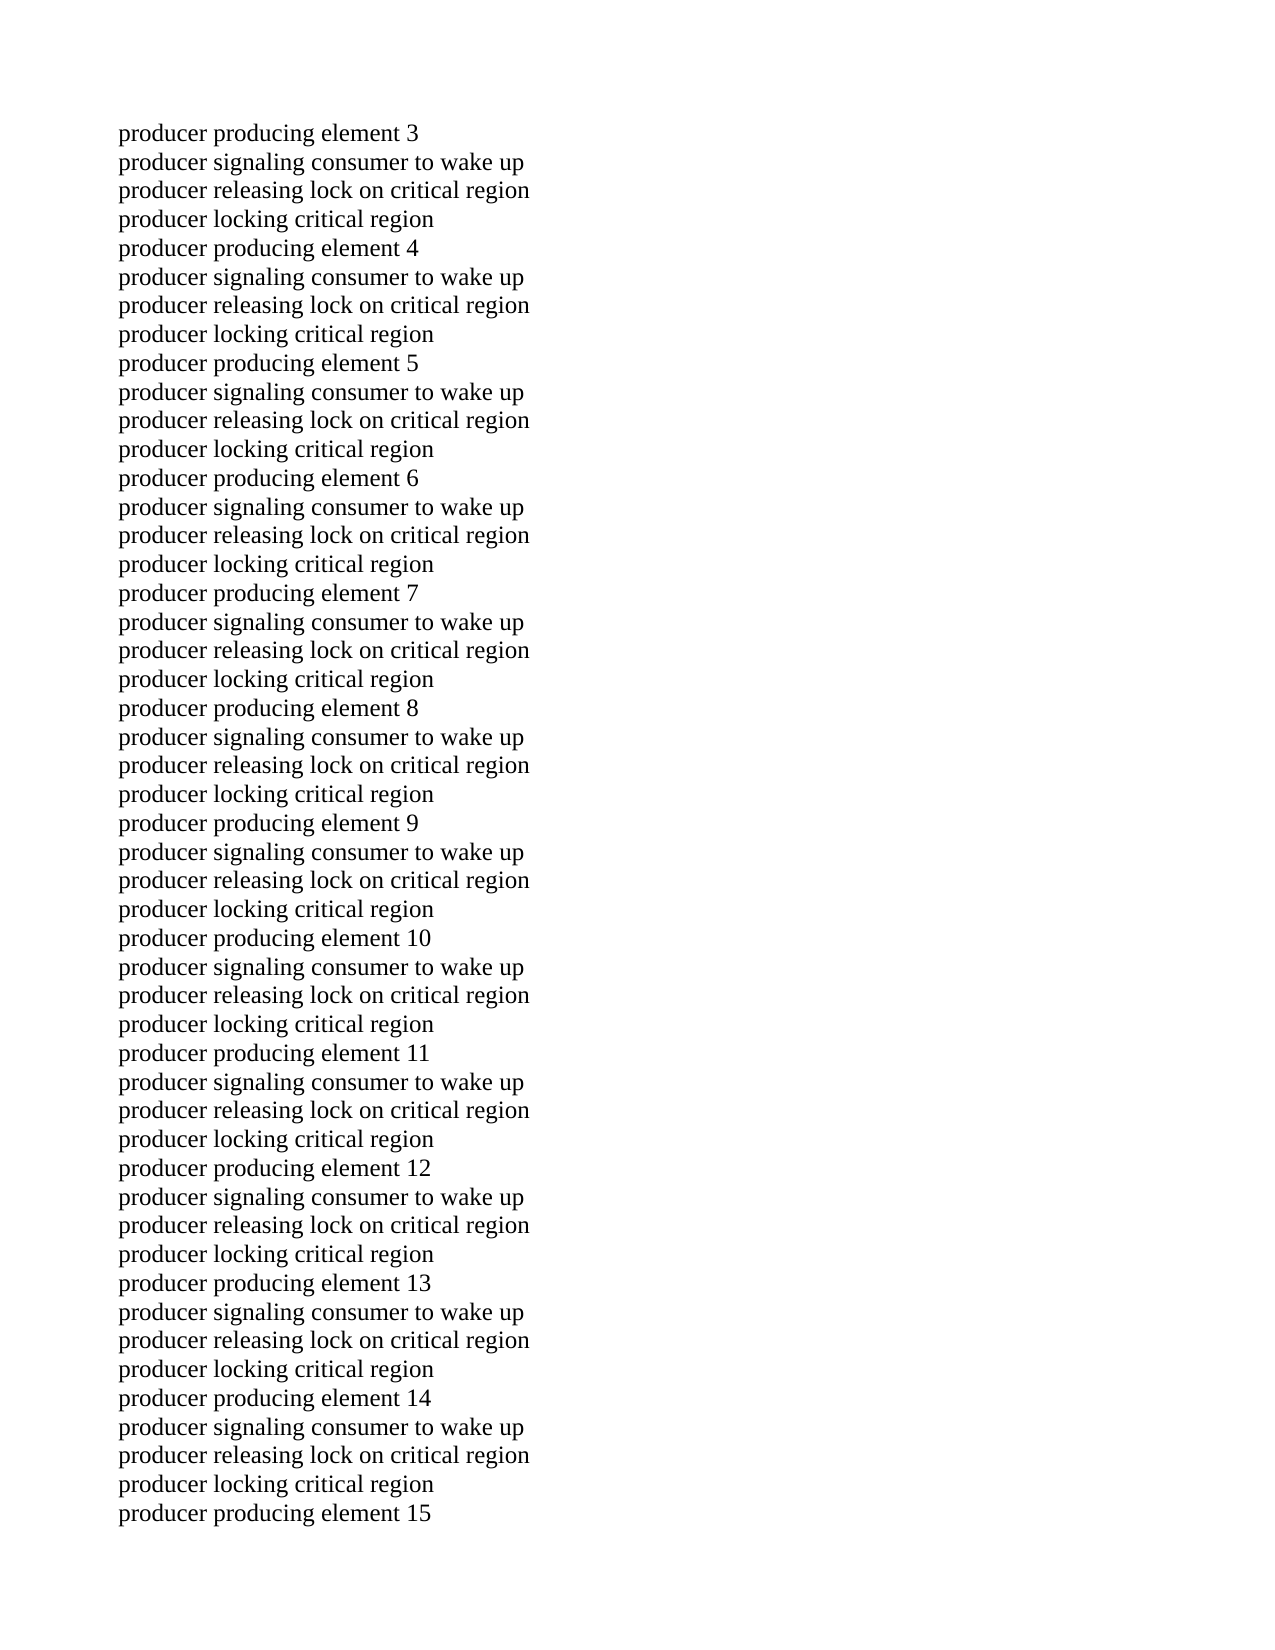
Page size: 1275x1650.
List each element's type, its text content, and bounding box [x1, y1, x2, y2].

text producer releasing lock on critical region [118, 866, 1157, 894]
text producer signaling consumer to wake up [118, 952, 1157, 981]
text producer signaling consumer to wake up [118, 1297, 1157, 1326]
text producer locking critical region [118, 319, 1157, 348]
text producer releasing lock on critical region [118, 1096, 1157, 1124]
text producer locking critical region [118, 894, 1157, 923]
text producer releasing lock on critical region [118, 1441, 1157, 1469]
text producer releasing lock on critical region [118, 1326, 1157, 1354]
text producer signaling consumer to wake up [118, 1067, 1157, 1096]
text producer signaling consumer to wake up [118, 262, 1157, 291]
text producer releasing lock on critical region [118, 176, 1157, 204]
text producer signaling consumer to wake up [118, 492, 1157, 521]
text producer producing element 8 [118, 693, 1157, 722]
text producer producing element 12 [118, 1153, 1157, 1182]
text producer signaling consumer to wake up [118, 722, 1157, 751]
text producer producing element 7 [118, 578, 1157, 607]
text producer producing element 9 [118, 808, 1157, 837]
text producer producing element 6 [118, 463, 1157, 492]
text producer locking critical region [118, 664, 1157, 693]
text producer producing element 11 [118, 1038, 1157, 1067]
text producer signaling consumer to wake up [118, 377, 1157, 406]
text producer signaling consumer to wake up [118, 1182, 1157, 1211]
text producer locking critical region [118, 204, 1157, 233]
text producer releasing lock on critical region [118, 751, 1157, 779]
text producer releasing lock on critical region [118, 521, 1157, 549]
text producer producing element 14 [118, 1383, 1157, 1412]
text producer producing element 10 [118, 923, 1157, 952]
text producer releasing lock on critical region [118, 1211, 1157, 1239]
text producer locking critical region [118, 1469, 1157, 1498]
text producer releasing lock on critical region [118, 406, 1157, 434]
text producer releasing lock on critical region [118, 981, 1157, 1009]
text producer locking critical region [118, 1354, 1157, 1383]
text producer locking critical region [118, 779, 1157, 808]
text producer locking critical region [118, 1239, 1157, 1268]
text producer releasing lock on critical region [118, 636, 1157, 664]
text producer signaling consumer to wake up [118, 607, 1157, 636]
text producer producing element 15 [118, 1498, 1157, 1527]
text producer signaling consumer to wake up [118, 837, 1157, 866]
text producer signaling consumer to wake up [118, 147, 1157, 176]
text producer releasing lock on critical region [118, 291, 1157, 319]
text producer producing element 3 [118, 118, 1157, 147]
text producer locking critical region [118, 1124, 1157, 1153]
text producer signaling consumer to wake up [118, 1412, 1157, 1441]
text producer producing element 4 [118, 233, 1157, 262]
text producer producing element 5 [118, 348, 1157, 377]
text producer locking critical region [118, 1009, 1157, 1038]
text producer locking critical region [118, 434, 1157, 463]
text producer producing element 13 [118, 1268, 1157, 1297]
text producer locking critical region [118, 549, 1157, 578]
